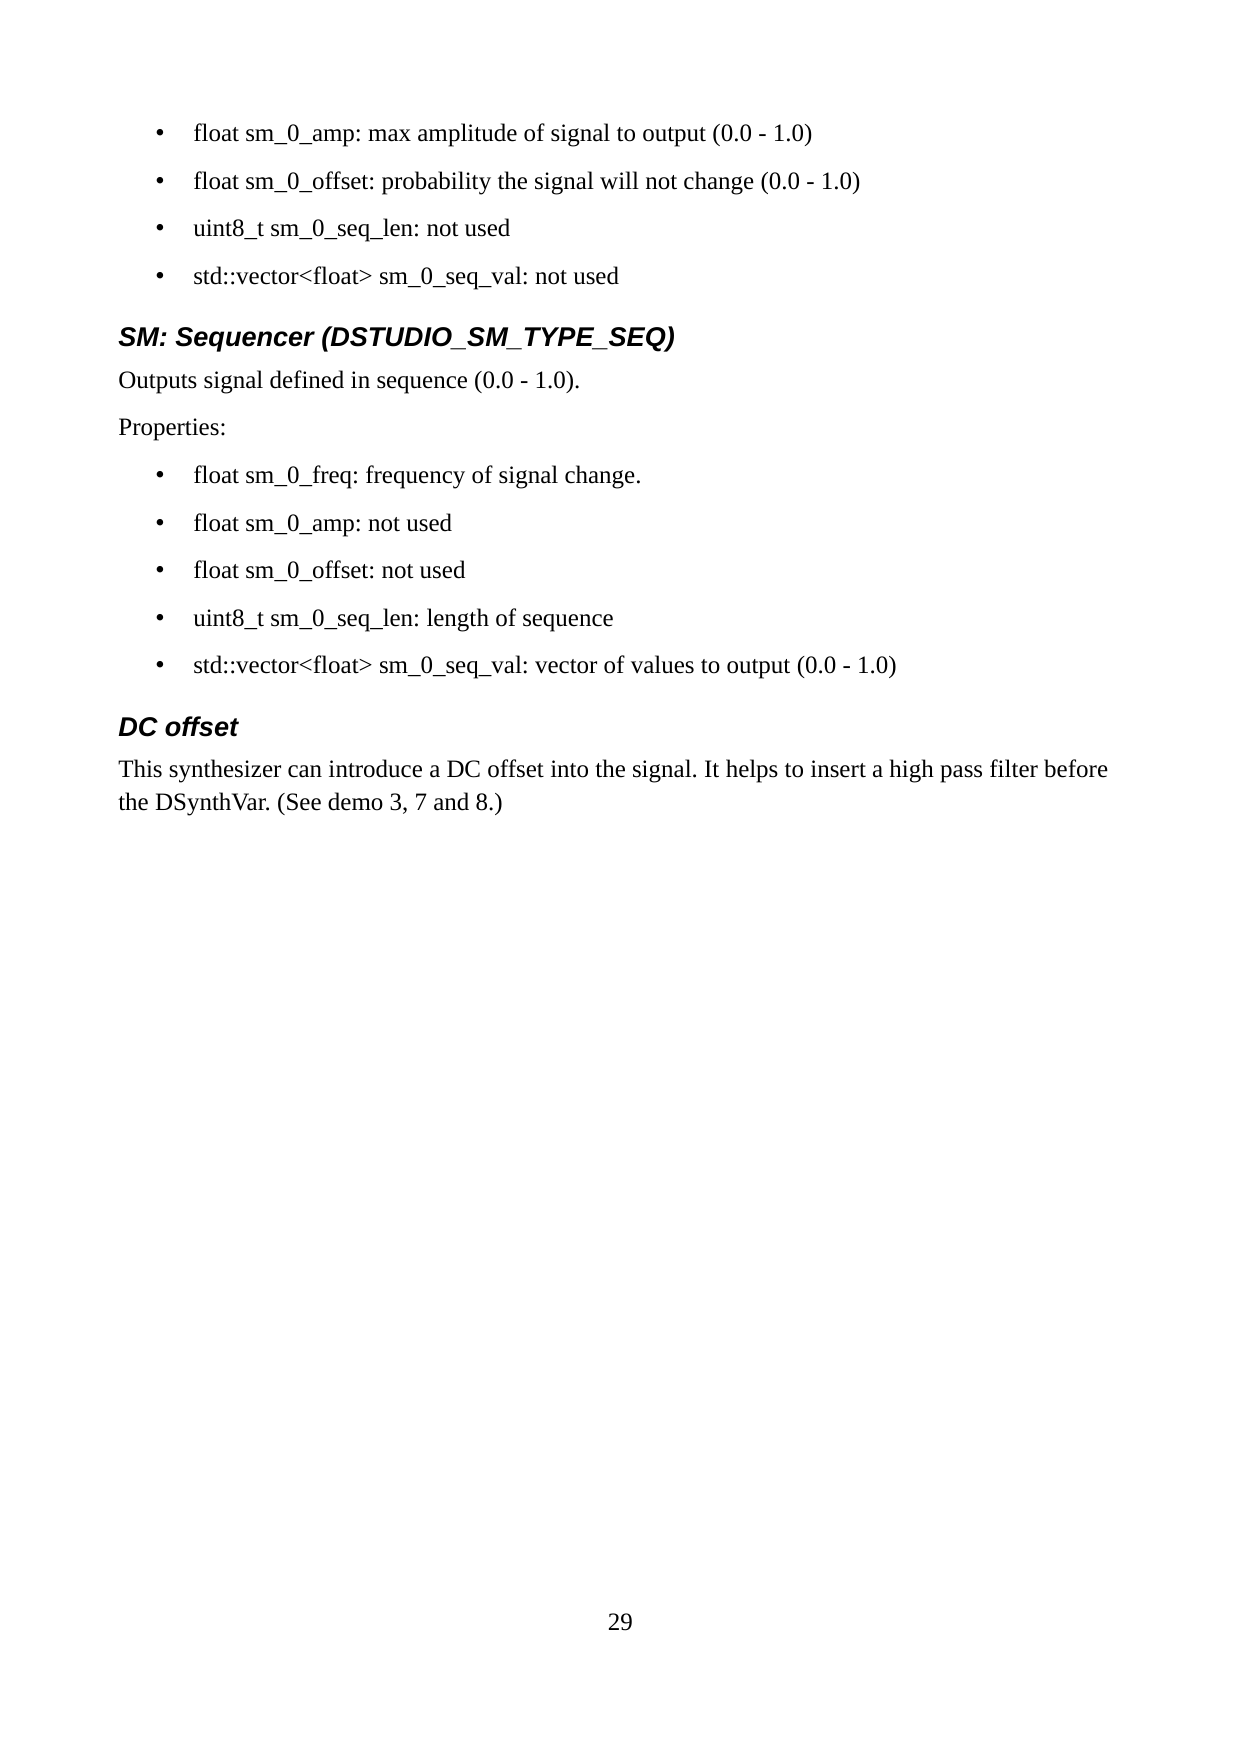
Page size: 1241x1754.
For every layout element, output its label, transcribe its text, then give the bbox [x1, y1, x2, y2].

text This synthesizer can introduce a DC offset into the signal. It helps to insert a high pass filter before the DSynthVar. (See demo 3, 7 and 8.) [118, 754, 1122, 816]
text Outputs signal defined in sequence (0.0 - 1.0). [118, 365, 1122, 393]
text Properties: [118, 412, 1122, 441]
list std::vector<float> sm_0_seq_val: vector of values to output (0.0 - 1.0) [156, 650, 1122, 679]
list uint8_t sm_0_seq_len: not used [156, 213, 1122, 242]
list float sm_0_offset: not used [156, 555, 1122, 584]
list float sm_0_offset: probability the signal will not change (0.0 - 1.0) [156, 166, 1122, 194]
list float sm_0_amp: not used [156, 508, 1122, 536]
list float sm_0_amp: max amplitude of signal to output (0.0 - 1.0) [156, 118, 1122, 147]
list float sm_0_freq: frequency of signal change. [156, 460, 1122, 489]
list std::vector<float> sm_0_seq_val: not used [156, 261, 1122, 290]
subtitle SM: Sequencer (DSTUDIO_SM_TYPE_SEQ) [118, 321, 1122, 352]
subtitle DC offset [118, 711, 1122, 742]
list uint8_t sm_0_seq_len: length of sequence [156, 603, 1122, 632]
